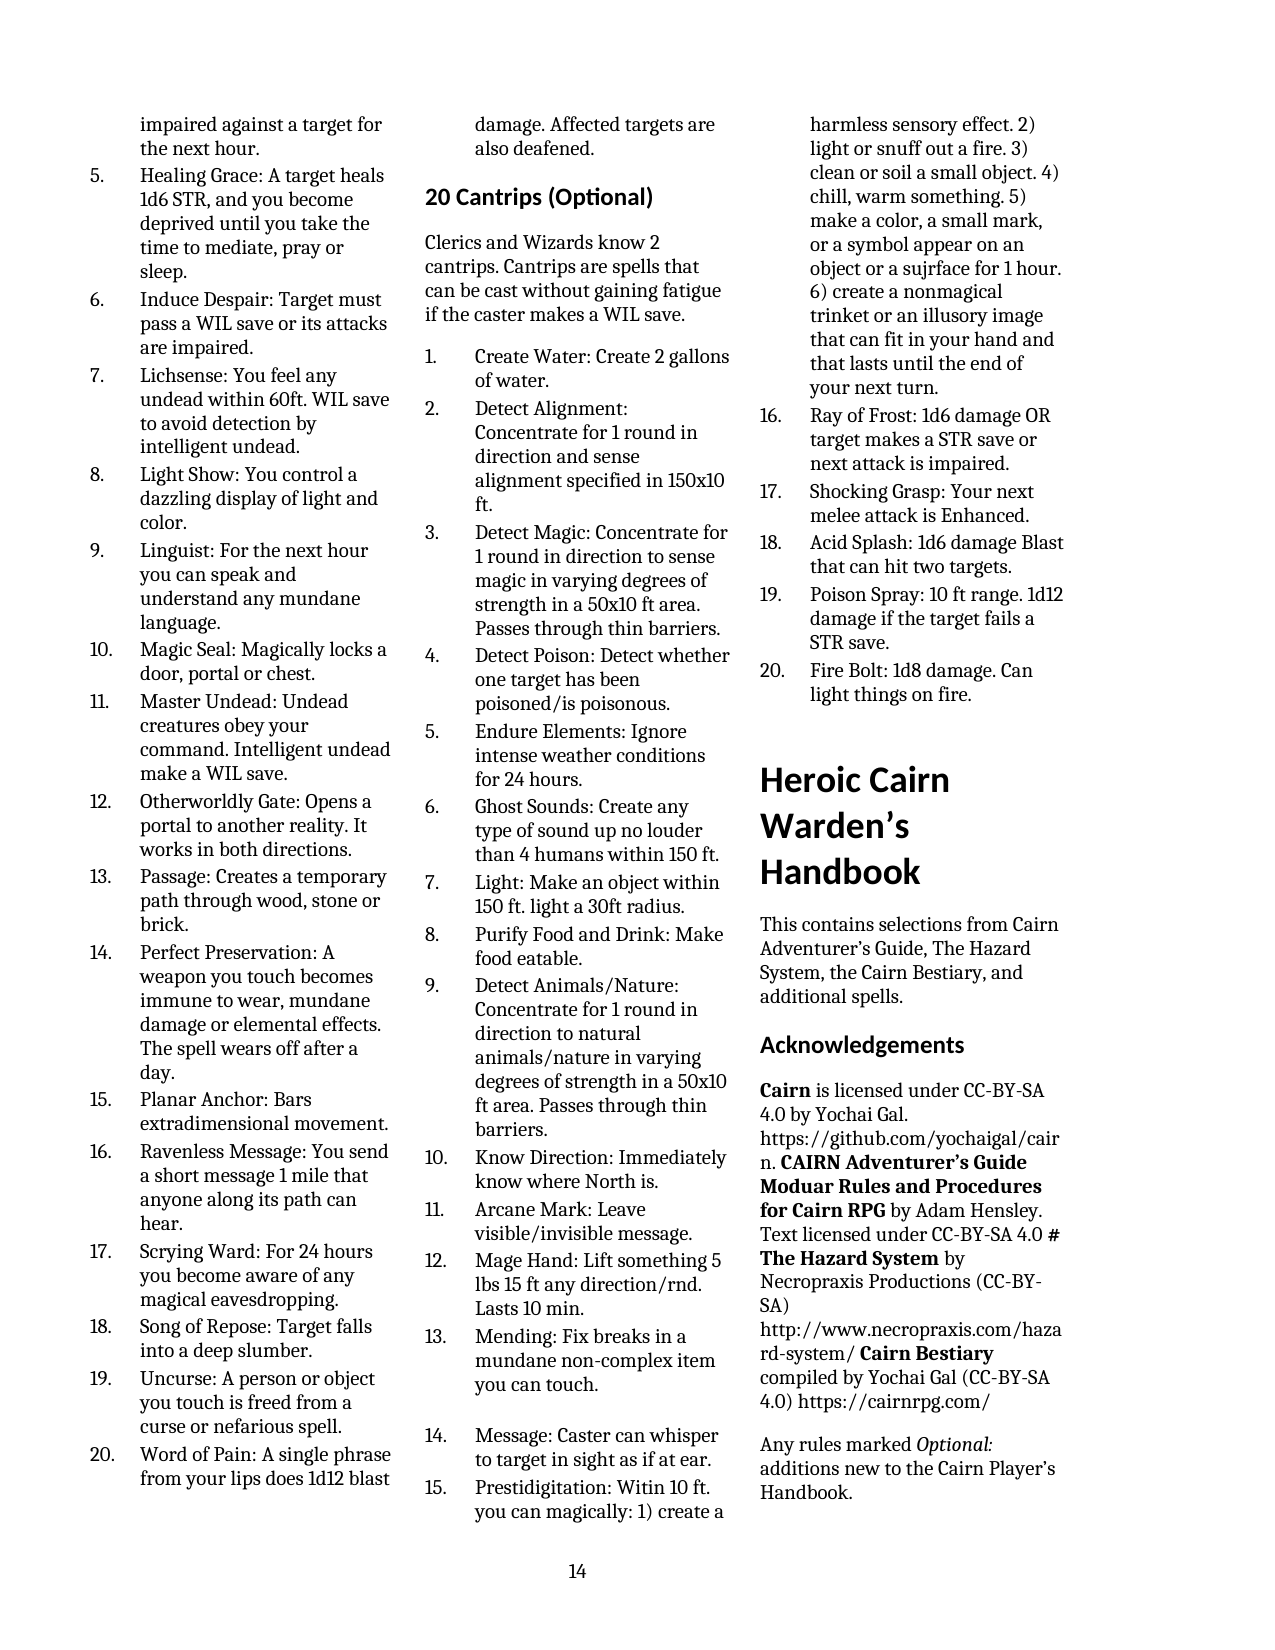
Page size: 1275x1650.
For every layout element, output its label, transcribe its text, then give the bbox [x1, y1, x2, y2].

list Ray of Frost: 1d6 damage OR target makes a STR save or next attack is impaired. [760, 404, 1065, 476]
text Cairn is licensed under CC-BY-SA 4.0 by Yochai Gal. https://github.com/yochaigal/cairn. CAIRN Adventurer’s Guide Moduar Rules and Procedures for Cairn RPG by Adam Hensley. Text licensed under CC-BY-SA 4.0 # The Hazard System by Necropraxis Productions (CC-BY-SA) http://www.necropraxis.com/hazard-system/ Cairn Bestiary compiled by Yochai Gal (CC-BY-SA 4.0) https://cairnrpg.com/ [760, 1078, 1065, 1414]
list Mending: Fix breaks in a mundane non-complex item you can touch. [425, 1324, 730, 1420]
list Know Direction: Immediately know where North is. [425, 1146, 730, 1193]
list Lichsense: You feel any undead within 60ft. WIL save to avoid detection by intelligent undead. [90, 363, 395, 459]
list harmless sensory effect. 2) light or snuff out a fire. 3) clean or soil a small object. 4) chill, warm something. 5) make a color, a small mark, or a symbol appear on an object or a sujrface for 1 hour. 6) create a nonmagical trinket or an illusory image that can fit in your hand and that lasts until the end of your next turn. [760, 112, 1065, 400]
list Detect Poison: Detect whether one target has been poisoned/is poisonous. [425, 644, 730, 716]
list Induce Despair: Target must pass a WIL save or its attacks are impaired. [90, 288, 395, 359]
list Passage: Creates a temporary path through wood, stone or brick. [90, 865, 395, 937]
list Detect Magic: Concentrate for 1 round in direction to sense magic in varying degrees of strength in a 50x10 ft area. Passes through thin barriers. [425, 520, 730, 640]
list Purify Food and Drink: Make food eatable. [425, 922, 730, 970]
text Clerics and Wizards know 2 cantrips. Cantrips are spells that can be cast without gaining fatigue if the caster makes a WIL save. [425, 231, 730, 326]
list Scrying Ward: For 24 hours you become aware of any magical eavesdropping. [90, 1239, 395, 1311]
list Fire Bolt: 1d8 damage. Can light things on fire. [760, 658, 1065, 706]
list Song of Repose: Target falls into a deep slumber. [90, 1315, 395, 1363]
list Endure Elements: Ignore intense weather conditions for 24 hours. [425, 719, 730, 791]
list Acid Splash: 1d6 damage Blast that can hit two targets. [760, 531, 1065, 579]
list Healing Grace: A target heals 1d6 STR, and you become deprived until you take the time to mediate, pray or sleep. [90, 164, 395, 284]
list Uncurse: A person or object you touch is freed from a curse or nefarious spell. [90, 1367, 395, 1438]
list Master Undead: Undead creatures obey your command. Intelligent undead make a WIL save. [90, 690, 395, 786]
list Mage Hand: Lift something 5 lbs 15 ft any direction/rnd. Lasts 10 min. [425, 1249, 730, 1321]
list Magic Seal: Magically locks a door, portal or chest. [90, 638, 395, 686]
text Any rules marked Optional: additions new to the Cairn Player’s Handbook. [760, 1433, 1065, 1504]
list Ghost Sounds: Create any type of sound up no louder than 4 humans within 150 ft. [425, 795, 730, 867]
list Message: Caster can whisper to target in sight as if at ear. [425, 1424, 730, 1472]
subtitle 20 Cantrips (Optional) [425, 181, 730, 212]
list Create Water: Create 2 gallons of water. [425, 345, 730, 393]
list Poison Spray: 10 ft range. 1d12 damage if the target fails a STR save. [760, 583, 1065, 654]
list Light: Make an object within 150 ft. light a 30ft radius. [425, 871, 730, 919]
list Shocking Grasp: Your next melee attack is Enhanced. [760, 479, 1065, 527]
list Arcane Mark: Leave visible/invisible message. [425, 1197, 730, 1245]
list Word of Pain: A single phrase from your lips does 1d12 blast [90, 1442, 395, 1490]
text This contains selections from Cairn Adventurer’s Guide, The Hazard System, the Cairn Bestiary, and additional spells. [760, 912, 1065, 1008]
list Detect Alignment: Concentrate for 1 round in direction and sense alignment specified in 150x10 ft. [425, 397, 730, 517]
list Ravenless Message: You send a short message 1 mile that anyone along its path can hear. [90, 1140, 395, 1236]
subtitle Acknowledgements [760, 1029, 1065, 1060]
list Prestidigitation: Witin 10 ft. you can magically: 1) create a [425, 1476, 730, 1524]
list Light Show: You control a dazzling display of light and color. [90, 463, 395, 535]
list Planar Anchor: Bars extradimensional movement. [90, 1088, 395, 1136]
list Perfect Preservation: A weapon you touch becomes immune to wear, mundane damage or elemental effects. The spell wears off after a day. [90, 941, 395, 1084]
list damage. Affected targets are also deafened. [425, 112, 730, 160]
list impaired against a target for the next hour. [90, 112, 395, 160]
list Otherworldly Gate: Opens a portal to another reality. It works in both directions. [90, 789, 395, 861]
subtitle Heroic Cairn Warden’s Handbook [760, 756, 1065, 894]
list Linguist: For the next hour you can speak and understand any mundane language. [90, 538, 395, 634]
list Detect Animals/Nature: Concentrate for 1 round in direction to natural animals/nature in varying degrees of strength in a 50x10 ft area. Passes through thin barriers. [425, 974, 730, 1142]
